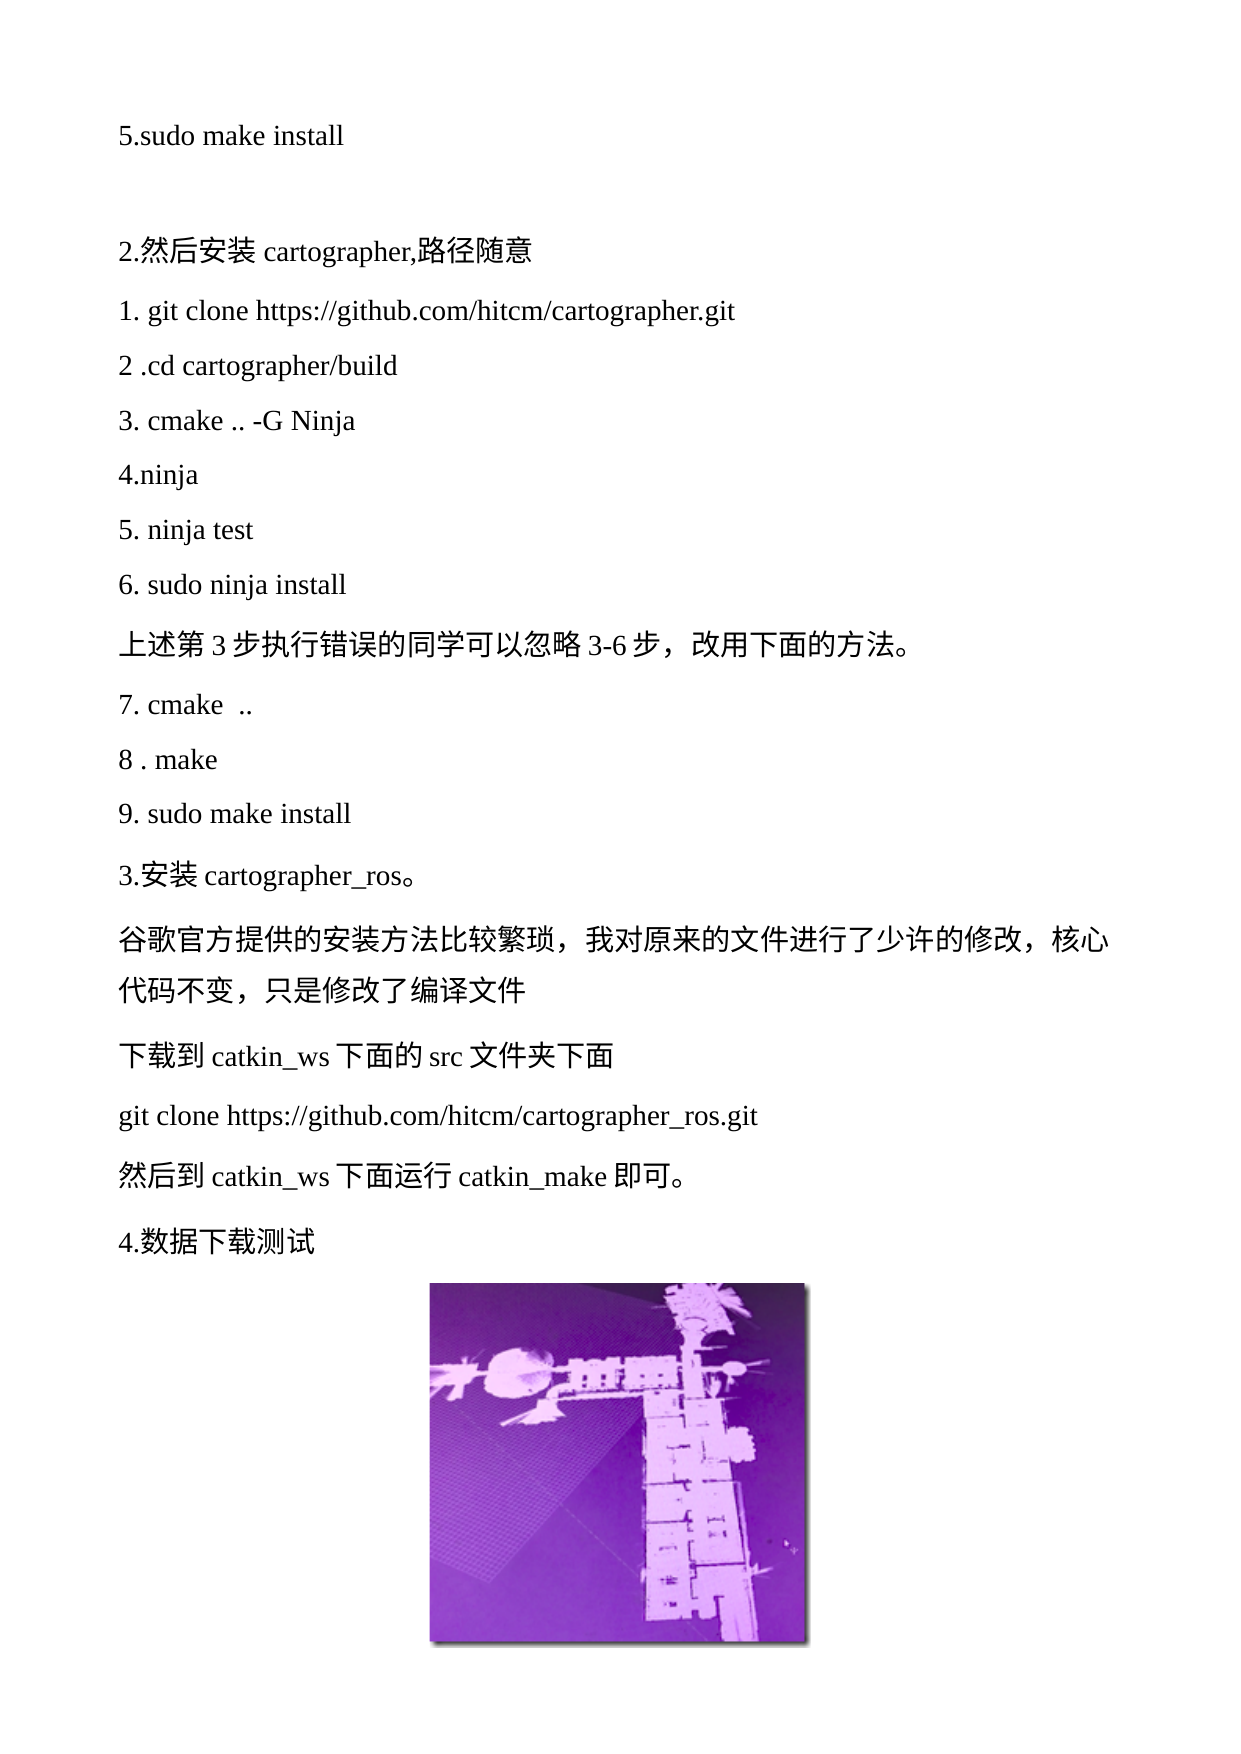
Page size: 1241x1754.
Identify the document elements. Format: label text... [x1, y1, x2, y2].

text 3.安装cartographer_ros。 [118, 851, 1122, 894]
text 7. cmake .. [118, 687, 1122, 721]
text 4.ninja [118, 457, 1122, 491]
text git clone https://github.com/hitcm/cartographer_ros.git [118, 1098, 1122, 1132]
text 4.数据下载测试 [118, 1218, 1122, 1261]
text 下载到catkin_ws下面的src文件夹下面 [118, 1033, 1122, 1075]
text 9. sudo make install [118, 797, 1122, 830]
text 5.sudo make install [118, 118, 1122, 152]
text 然后到catkin_ws下面运行catkin_make即可。 [118, 1153, 1122, 1195]
text 8 . make [118, 742, 1122, 775]
text 6. sudo ninja install [118, 567, 1122, 601]
picture [429, 1283, 811, 1648]
text 上述第3步执行错误的同学可以忽略3-6步，改用下面的方法。 [118, 622, 1122, 664]
text 2.然后安装 cartographer,路径随意 [118, 228, 1122, 270]
text 谷歌官方提供的安装方法比较繁琐，我对原来的文件进行了少许的修改，核心代码不变，只是修改了编译文件 [118, 917, 1122, 1010]
text 5. ninja test [118, 512, 1122, 546]
text 3. cmake .. -G Ninja [118, 403, 1122, 436]
text 1. git clone https://github.com/hitcm/cartographer.git [118, 293, 1122, 327]
text 2 .cd cartographer/build [118, 348, 1122, 381]
